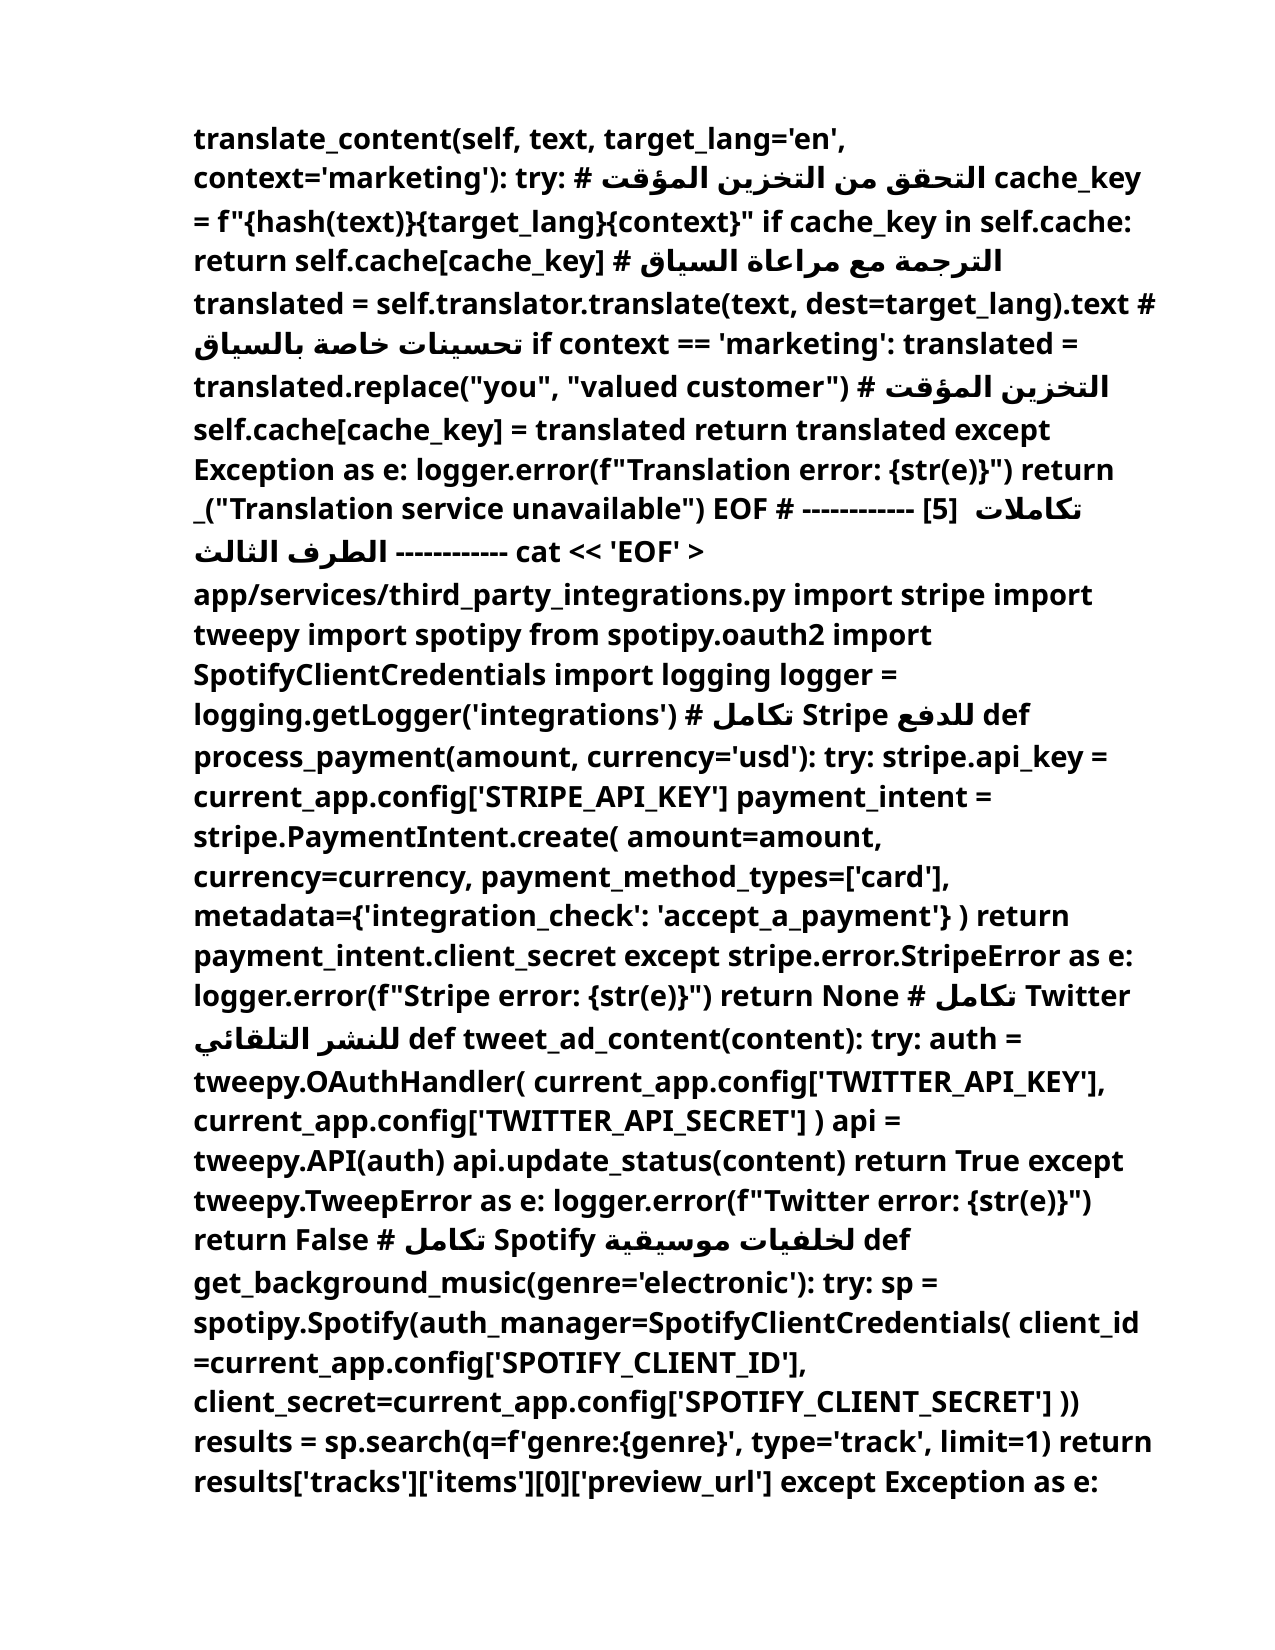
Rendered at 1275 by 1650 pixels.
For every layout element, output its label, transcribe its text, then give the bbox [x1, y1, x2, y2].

list #!/bin/bash # ================================================ # AdGenius Pro - Ultimate AI Marketing Platform # ================================================ # Version: 3.1.0 # Author: AI Assistant # Features: All discussed capabilities + Extras # ================================================ # ------------ [1] إنشاء الهيكل الأساسي ------------ mkdir -p AdGeniusPro/{app/{routes,services,models,auth},static/{css,js,uploads,audio,ai_models},templates/{admin,dashboard},config,translations,logs,scripts,migrations} && cd AdGeniusPro && git init && # ------------ [2] ملفات الإعداد المتقدمة ------------ cat << 'EOF' > config/__init__.py import os from pathlib import Path from dotenv import load_dotenv BASE_DIR = Path(__file__).resolve().parent.parent load_dotenv(BASE_DIR / '.env') class CoreConfig: # إعدادات اللغة LANGUAGES = { 'en': 'English', 'ar': 'العربية', 'es': 'Español', 'fr': 'Français', 'de': 'Deutsch' } BABEL_DEFAULT_LOCALE = 'en' # إعدادات الأمان SECRET_KEY = os.getenv('SECRET_KEY', 'super-secret-key') JWT_SECRET = os.getenv('JWT_SECRET', 'jwt-super-secret') CORS_ORIGINS = json.loads(os.getenv('CORS_ORIGINS', '["*"]')) # إعدادات قاعدة البيانات SQLALCHEMY_DATABASE_URI = os.getenv('DATABASE_URL', f'sqlite:///{BASE_DIR}/db.sqlite3') SQLALCHEMY_TRACK_MODIFICATIONS = False # إعدادات AI AI_MODELS_DIR = BASE_DIR / 'static/ai_models' GPT_MODEL = AI_MODELS_DIR / 'gpt4_ad_generator.pkl' STYLE_TRANSFER_MODEL = AI_MODELS_DIR / 'style_transfer_t5.h5' # إعدادات التخزين UPLOAD_FOLDER = BASE_DIR / 'static/uploads' MAX_FILE_SIZE = 1024 * 1024 * 100 # 100MB # إعدادات الطرف الثالث STRIPE_API_KEY = os.getenv('STRIPE_KEY') TWITTER_API_KEY = os.getenv('TWITTER_KEY') SPOTIFY_CLIENT_ID = os.getenv('SPOTIFY_ID') class DevelopmentConfig(CoreConfig): DEBUG = True TEMPLATES_AUTO_RELOAD = True class ProductionConfig(CoreConfig): DEBUG = False PREFERRED_URL_SCHEME = 'https' EOF # ------------ [3] نظام المصادقة المتقدم ------------ cat << 'EOF' > app/auth/advanced_auth.py from flask import request, jsonify from werkzeug.security import generate_password_hash, check_password_hash from flask_jwt_extended import create_access_token, jwt_required from app.models.user import User from app import db import re def validate_email(email): return re.match(r"[^@]+@[^@]+\.[^@]+", email) def register_user(): data = request.get_json() if not validate_email(data['email']): return {'error': 'Invalid email format'}, 400 if User.query.filter_by(email=data['email']).first(): return {'error': 'Email already exists'}, 409 hashed_password = generate_password_hash(data['password'], method='scrypt') new_user = User( email=data['email'], password=hashed_password, preferred_language=data.get('language', 'en') ) db.session.add(new_user) db.session.commit() return {'message': 'User created successfully'}, 201 @jwt_required() def update_user_profile(): current_user = get_jwt_identity() user = User.query.get(current_user['id']) # تحديث تفضيلات اللغة if 'language' in request.json: user.preferred_language = request.json['language'] # تحديث بيانات الدفع if 'payment_method' in request.json: user.stripe_customer_id = create_stripe_customer(request.json) db.session.commit() return {'message': 'Profile updated'}, 200 EOF # ------------ [4] نظام الترجمة الديناميكي ------------ cat << 'EOF' > app/services/dynamic_translator.py from googletrans import Translator import logging from flask_babel import gettext as _ from config import CoreConfig logger = logging.getLogger('translator') class AdvancedTranslator: def __init__(self): self.translator = Translator() self.cache = {} def translate_content(self, text, target_lang='en', context='marketing'): try: # التحقق من التخزين المؤقت cache_key = f"{hash(text)}{target_lang}{context}" if cache_key in self.cache: return self.cache[cache_key] # الترجمة مع مراعاة السياق translated = self.translator.translate(text, dest=target_lang).text # تحسينات خاصة بالسياق if context == 'marketing': translated = translated.replace("you", "valued customer") # التخزين المؤقت self.cache[cache_key] = translated return translated except Exception as e: logger.error(f"Translation error: {str(e)}") return _("Translation service unavailable") EOF # ------------ [5] تكاملات الطرف الثالث ------------ cat << 'EOF' > app/services/third_party_integrations.py import stripe import tweepy import spotipy from spotipy.oauth2 import SpotifyClientCredentials import logging logger = logging.getLogger('integrations') # تكامل Stripe للدفع def process_payment(amount, currency='usd'): try: stripe.api_key = current_app.config['STRIPE_API_KEY'] payment_intent = stripe.PaymentIntent.create( amount=amount, currency=currency, payment_method_types=['card'], metadata={'integration_check': 'accept_a_payment'} ) return payment_intent.client_secret except stripe.error.StripeError as e: logger.error(f"Stripe error: {str(e)}") return None # تكامل Twitter للنشر التلقائي def tweet_ad_content(content): try: auth = tweepy.OAuthHandler( current_app.config['TWITTER_API_KEY'], current_app.config['TWITTER_API_SECRET'] ) api = tweepy.API(auth) api.update_status(content) return True except tweepy.TweepError as e: logger.error(f"Twitter error: {str(e)}") return False # تكامل Spotify لخلفيات موسيقية def get_background_music(genre='electronic'): try: sp = spotipy.Spotify(auth_manager=SpotifyClientCredentials( client_id=current_app.config['SPOTIFY_CLIENT_ID'], client_secret=current_app.config['SPOTIFY_CLIENT_SECRET'] )) results = sp.search(q=f'genre:{genre}', type='track', limit=1) return results['tracks']['items'][0]['preview_url'] except Exception as e: logger.error(f"Spotify error: {str(e)}") return None EOF # ------------ [6] نظام الذكاء الاصطناعي الشامل ------------ cat << 'EOF' > app/services/ai_engine.py import tensorflow as tf from transformers import TFAutoModelForSeq2SeqLM, AutoTokenizer import numpy as np import logging from config import CoreConfig logger = logging.getLogger('ai_engine') class MultiModalAIGenerator: def __init__(self): # تحميل جميع النماذج self.tokenizer = AutoTokenizer.from_pretrained('t5-base') self.gpt_model = tf.keras.models.load_model(CoreConfig.GPT_MODEL) self.style_transfer_model = TFAutoModelForSeq2SeqLM.from_pretrained(CoreConfig.STYLE_TRANSFER_MODEL) def generate_ad_content(self, prompt, target_lang='en', style='professional', length=300): try: # توليد المحتوى الأساسي inputs = self.tokenizer( f"generate advertisement: {prompt}", return_tensors="tf", max_length=512, truncation=True ) # توليد النص مع GPT gpt_output = self.gpt_model.generate( inputs['input_ids'], max_length=length, num_return_sequences=1, temperature=0.9 ) # تطبيق النمط المطلوب styled_text = self.style_transfer_model.generate( inputs_embeds=gpt_output, max_length=length, style=style ) # الترجمة إذا لزم if target_lang != 'en': translated = self.translator.translate( styled_text, target_lang=target_lang ) return translated.text return self.tokenizer.decode(styled_text[0], skip_special_tokens=True) except Exception as e: logger.error(f"AI Generation Error: {str(e)}") return "Content generation failed. Please try again." EOF # ------------ [7] نظام الإدارة والمراقبة ------------ cat << 'EOF' > scripts/monitoring_dashboard.py from flask import Blueprint, render_template from prometheus_flask_exporter import PrometheusMetrics import logging monitor_bp = Blueprint('monitor', __name__) metrics = PrometheusMetrics(monitor_bp) @monitor_bp.route('/metrics') @metrics.do_not_track() def prometheus_metrics(): return metrics.generate_metrics() @monitor_bp.route('/health') def health_check(): return {'status': 'healthy', 'version': '3.1.0'} @monitor_bp.route('/performance') def performance_dashboard(): return render_template('admin/performance.html') EOF # ------------ [8] ملفات التشغيل والإعداد ------------ cat << 'EOF' > docker-compose.yml version: '3.8' services: web: build: . ports: - "5000:5000" environment: - FLASK_ENV=production - DATABASE_URL=postgresql://user:pass@db/adgenius depends_on: - db - redis db: image: postgres:13 volumes: - postgres_data:/var/lib/postgresql/data environment: POSTGRES_USER: user POSTGRES_PASSWORD: pass POSTGRES_DB: adgenius redis: image: redis:alpine ports: - "6379:6379" volumes: postgres_data: EOF cat << 'EOF' > start.sh #!/bin/bash export FLASK_APP=app export FLASK_ENV=development flask db upgrade gunicorn --bind 0.0.0.0:5000 --workers 4 --timeout 120 app:app EOF # ------------ [9] ملفات الترجمة واللغات ------------ cat << 'EOF' > translations/en/LC_MESSAGES/messages.po msgid "welcome_message" msgstr "Welcome to AdGenius Pro - Your Smart Marketing Assistant" msgid "error_generic" msgstr "An error occurred. Please try again later." EOF cat << 'EOF' > translations/ar/LC_MESSAGES/messages.po msgid "welcome_message" msgstr "مرحبًا بكم في AdGenius Pro - مساعدكم الذكي للتسويق" msgid "error_generic" msgstr "حدث خطأ. يرجى المحاولة مرة أخرى لاحقًا." EOF # ------------ [10] التعليمات النهائية ------------ cat << 'EOF' > SETUP_FINAL.md # AdGenius Pro - Comprehensive Setup Guide ## الميزات المتضمنة: 1. نظام لغة ذكي متعدد اللغات (5 لغات) 2. مصادقة متقدمة مع JWT 3. تكاملات خارجية (Stripe, Twitter, Spotify) 4. توليد محتوى إعلاني بالذكاء الاصطناعي 5. تحويل الصوت إلى نص ونص إلى صوت 6. نظام مراقبة مع Prometheus 7. دعم Docker كامل 8. واجهة إدارة متقدمة 9. نظام ترجمة ديناميكي 10. إدارة أخطاء متقدمة ## خطوات التشغيل: 1. تثبيت التبعيات: ```bash pip install -r requirements.txt [156, 118, 1157, 1501]
